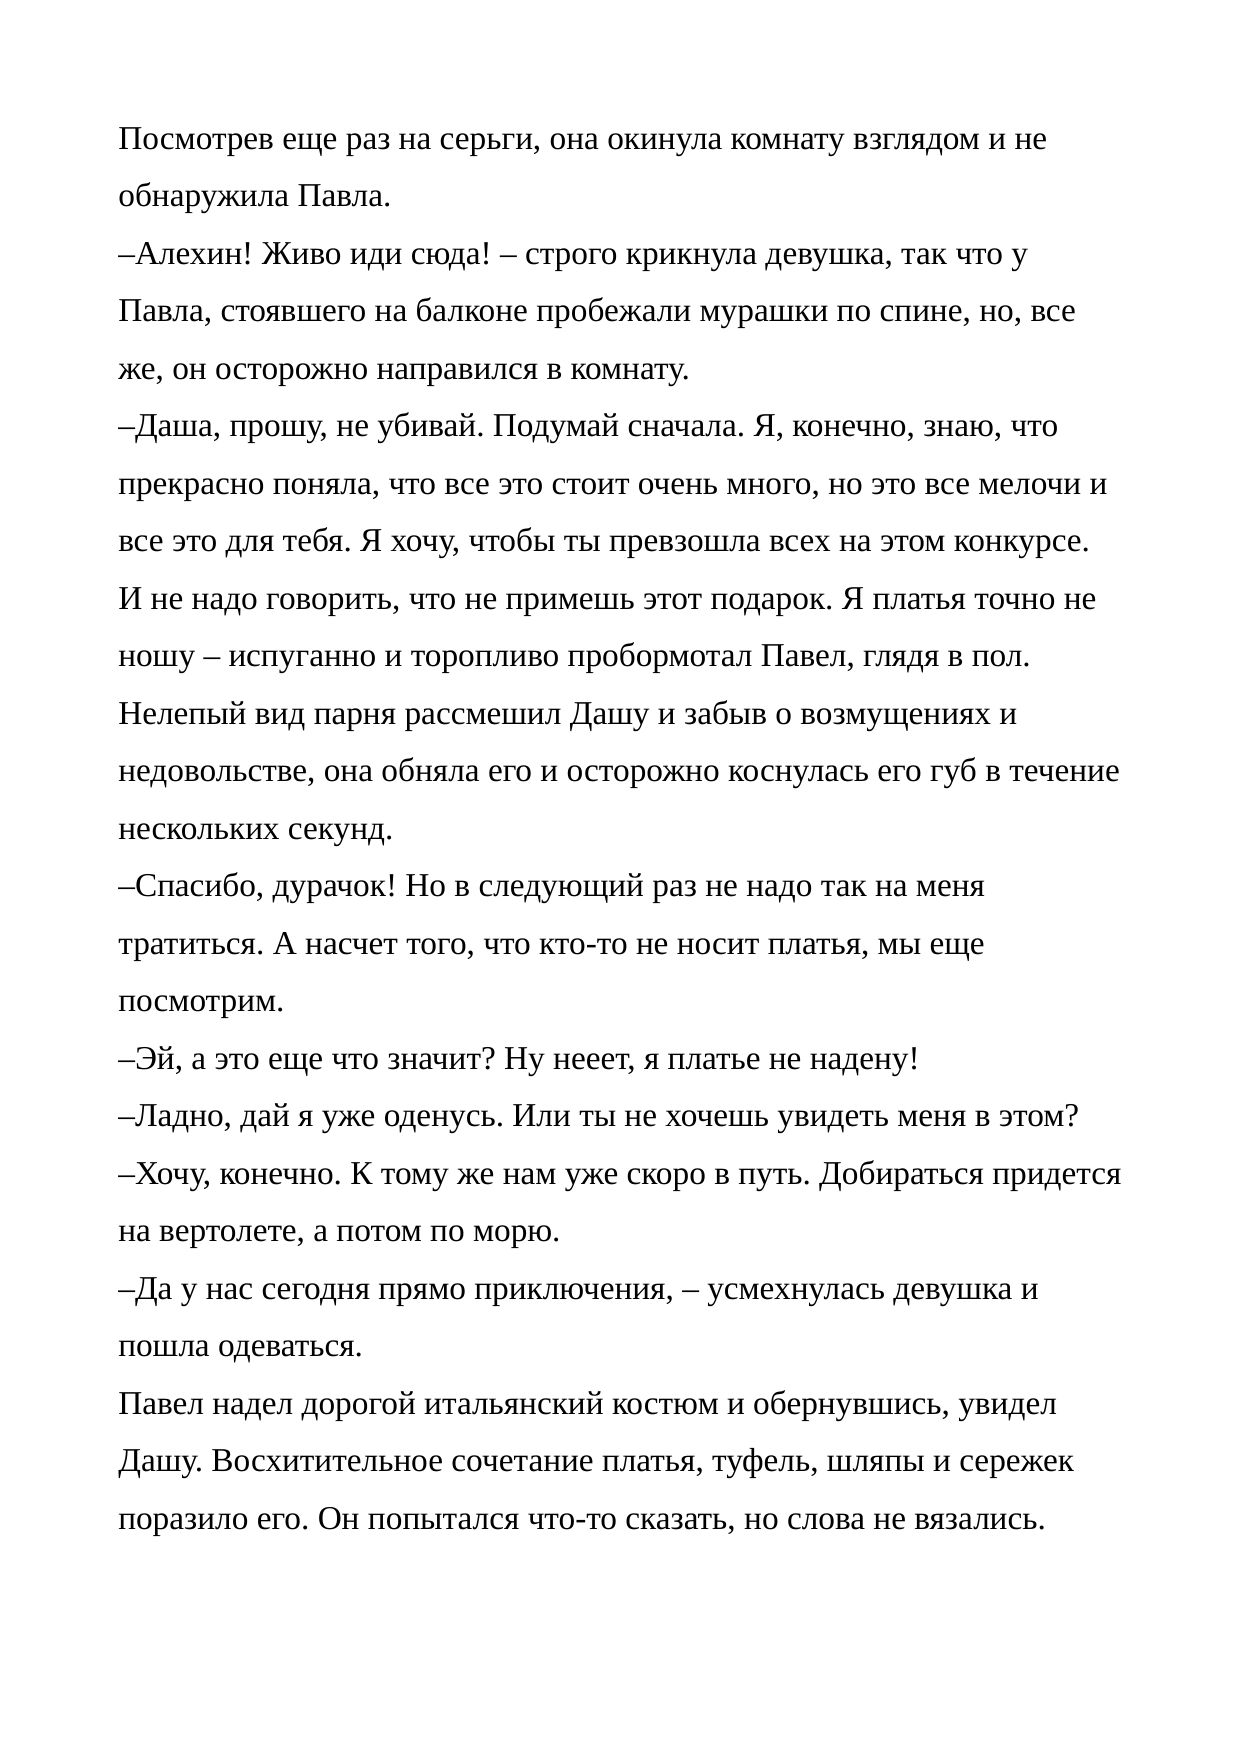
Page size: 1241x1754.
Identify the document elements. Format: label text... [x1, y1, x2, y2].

text –Алехин! Живо иди сюда! – строго крикнула девушка, так что у Павла, стоявшего на балконе пробежали мурашки по спине, но, все же, он осторожно направился в комнату. [118, 233, 1122, 386]
text –Спасибо, дурачок! Но в следующий раз не надо так на меня тратиться. А насчет того, что кто-то не носит платья, мы еще посмотрим. [118, 866, 1122, 1019]
text –Ладно, дай я уже оденусь. Или ты не хочешь увидеть меня в этом? [118, 1096, 1122, 1134]
text Павел надел дорогой итальянский костюм и обернувшись, увидел Дашу. Восхитительное сочетание платья, туфель, шляпы и сережек поразило его. Он попытался что-то сказать, но слова не вязались. [118, 1383, 1122, 1536]
text –Эй, а это еще что значит? Ну нееет, я платье не надену! [118, 1038, 1122, 1076]
text –Да у нас сегодня прямо приключения, – усмехнулась девушка и пошла одеваться. [118, 1268, 1122, 1364]
text –Даша, прошу, не убивай. Подумай сначала. Я, конечно, знаю, что прекрасно поняла, что все это стоит очень много, но это все мелочи и все это для тебя. Я хочу, чтобы ты превзошла всех на этом конкурсе. И не надо говорить, что не примешь этот подарок. Я платья точно не ношу – испуганно и торопливо пробормотал Павел, глядя в пол. [118, 406, 1122, 674]
text –Хочу, конечно. К тому же нам уже скоро в путь. Добираться придется на вертолете, а потом по морю. [118, 1153, 1122, 1249]
text Нелепый вид парня рассмешил Дашу и забыв о возмущениях и недовольстве, она обняла его и осторожно коснулась его губ в течение нескольких секунд. [118, 693, 1122, 846]
text Посмотрев еще раз на серьги, она окинула комнату взглядом и не обнаружила Павла. [118, 118, 1122, 214]
